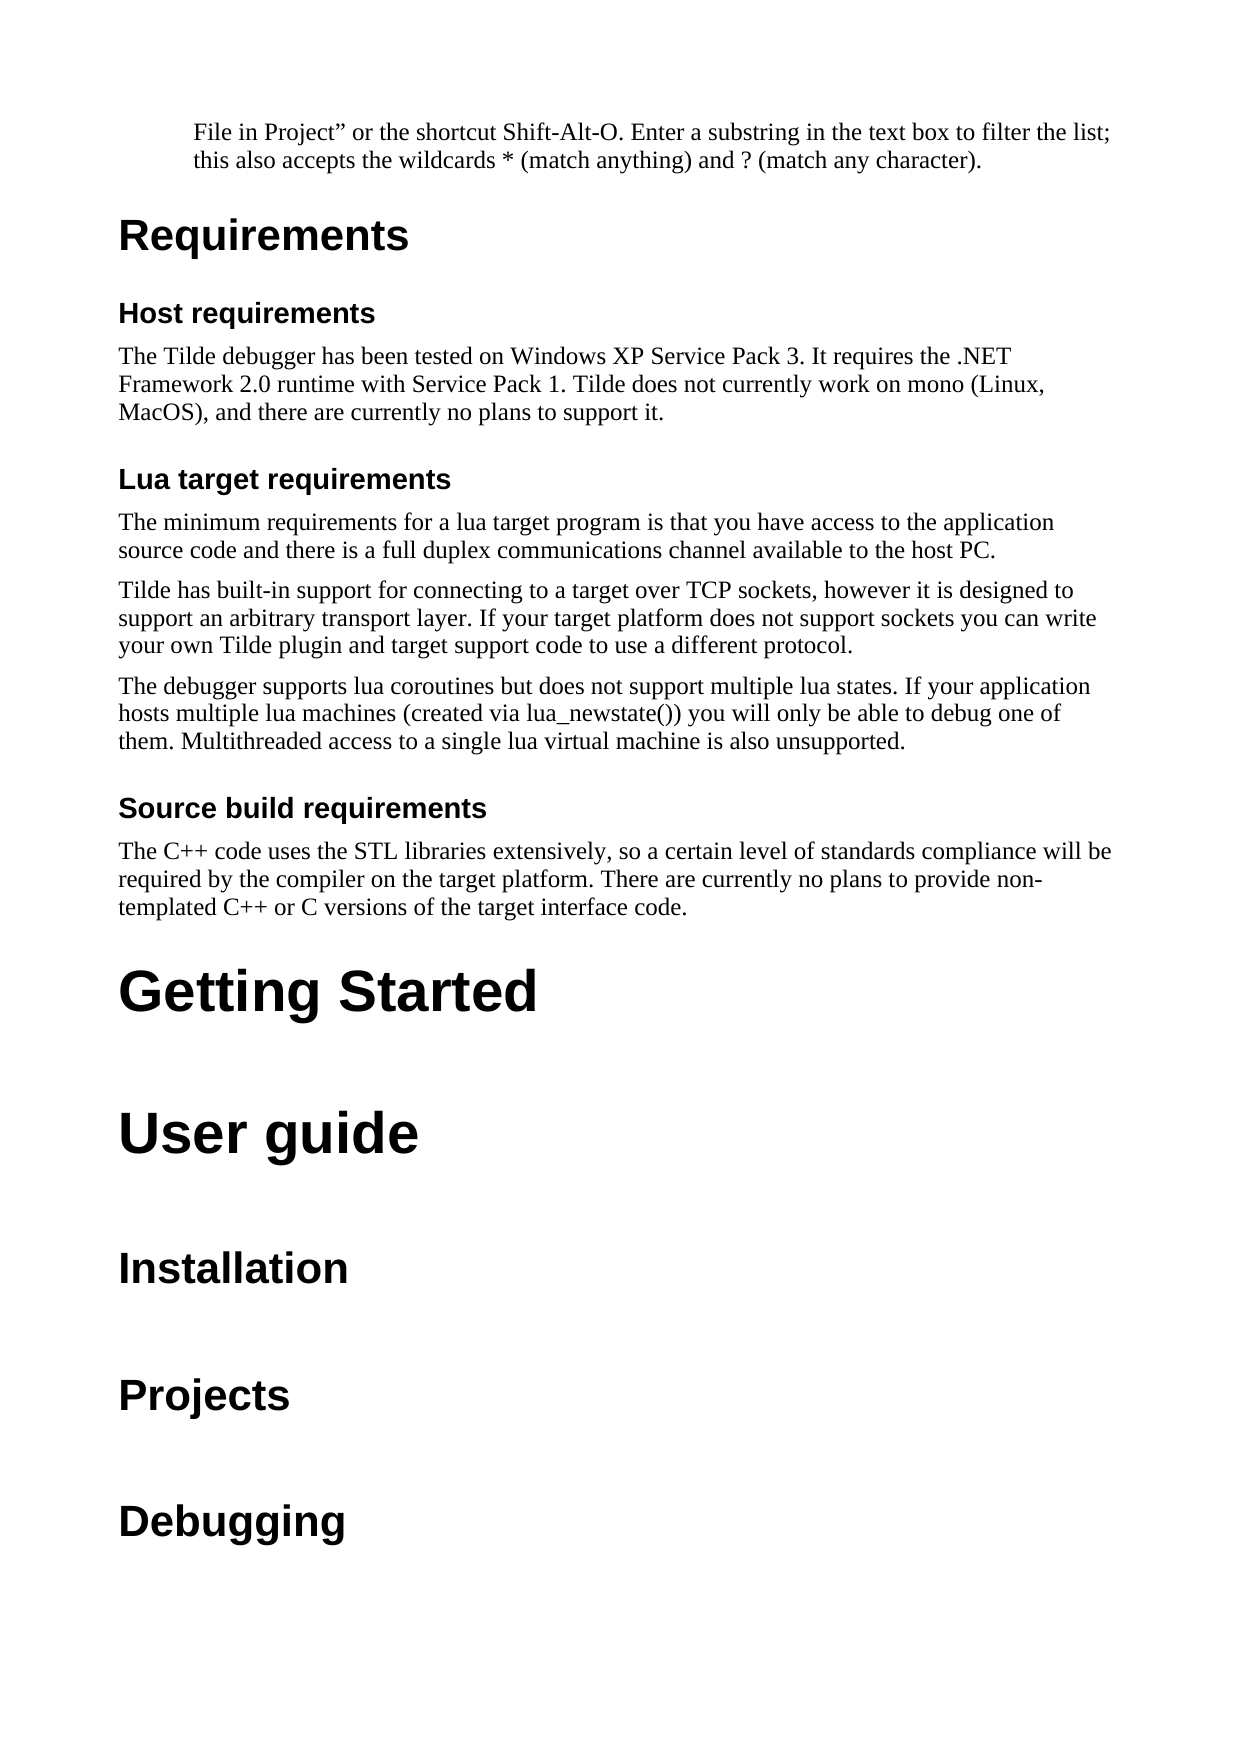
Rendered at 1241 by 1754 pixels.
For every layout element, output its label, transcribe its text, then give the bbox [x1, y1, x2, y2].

subtitle User guide [118, 1101, 1122, 1166]
subtitle Host requirements [118, 297, 1122, 330]
subtitle Lua target requirements [118, 463, 1122, 496]
subtitle Debugging [118, 1497, 1122, 1546]
text The Tilde debugger has been tested on Windows XP Service Pack 3. It requires the .NET Framework 2.0 runtime with Service Pack 1. Tilde does not currently work on mono (Linux, MacOS), and there are currently no plans to support it. [118, 342, 1122, 426]
list File in Project” or the shortcut Shift-Alt-O. Enter a substring in the text box to filter the list; this also accepts the wildcards * (match anything) and ? (match any character). [156, 118, 1122, 173]
subtitle Getting Started [118, 958, 1122, 1023]
text Tilde has built-in support for connecting to a target over TCP sockets, however it is designed to support an arbitrary transport layer. If your target platform does not support sockets you can write your own Tilde plugin and target support code to use a different protocol. [118, 576, 1122, 659]
subtitle Projects [118, 1371, 1122, 1419]
subtitle Source build requirements [118, 792, 1122, 825]
subtitle Requirements [118, 211, 1122, 260]
subtitle Installation [118, 1244, 1122, 1293]
text The debugger supports lua coroutines but does not support multiple lua states. If your application hosts multiple lua machines (created via lua_newstate()) you will only be able to debug one of them. Multithreaded access to a single lua virtual machine is also unsupported. [118, 672, 1122, 755]
text The minimum requirements for a lua target program is that you have access to the application source code and there is a full duplex communications channel available to the host PC. [118, 508, 1122, 564]
text The C++ code uses the STL libraries extensively, so a certain level of standards compliance will be required by the compiler on the target platform. There are currently no plans to provide non-templated C++ or C versions of the target interface code. [118, 837, 1122, 921]
